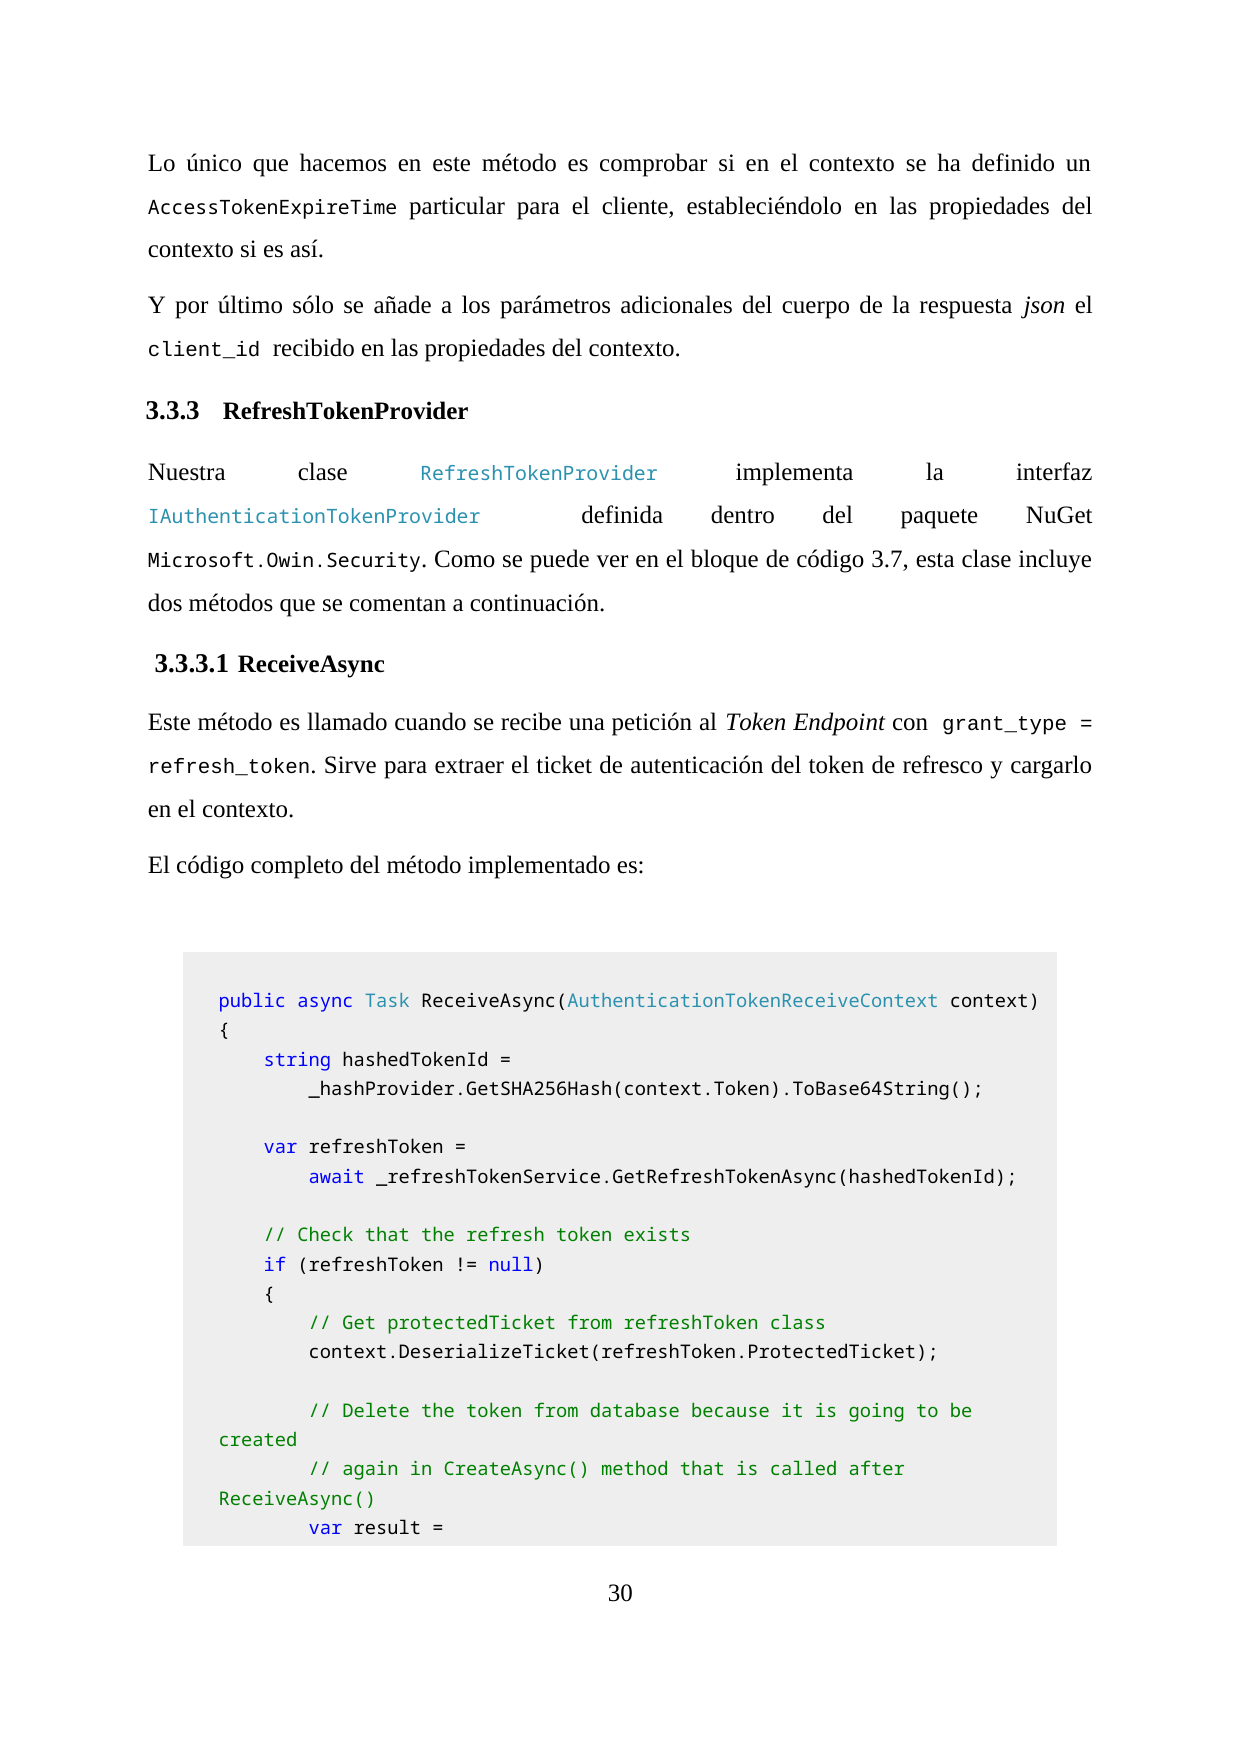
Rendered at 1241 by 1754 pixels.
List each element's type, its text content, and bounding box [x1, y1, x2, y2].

subtitle RefreshTokenProvider [139, 394, 1093, 425]
text Y por último sólo se añade a los parámetros adicionales del cuerpo de la respuesta json el client_id recibido en las propiedades del contexto. [148, 290, 1093, 362]
text El código completo del método implementado es: [148, 850, 1093, 879]
table_header public async Task ReceiveAsync(AuthenticationTokenReceiveContext context) { string hashedTokenId = _hashProvider.GetSHA256Hash(context.Token).ToBase64String(); var refreshToken = await _refreshTokenService.GetRefreshTokenAsync(hashedTokenId); // Check that the refresh token exists if (refreshToken != null) { // Get protectedTicket from refreshToken class context.DeserializeTicket(refreshToken.ProtectedTicket); // Delete the token from database because it is going to be created // again in CreateAsync() method that is called after ReceiveAsync() var result = [183, 952, 1057, 1546]
subtitle ReceiveAsync [148, 647, 1093, 679]
text Este método es llamado cuando se recibe una petición al Token Endpoint con grant_type = refresh_token. Sirve para extraer el ticket de autenticación del token de refresco y cargarlo en el contexto. [148, 707, 1093, 823]
text Nuestra clase RefreshTokenProvider implementa la interfaz IAuthenticationTokenProvider definida dentro del paquete NuGet Microsoft.Owin.Security. Como se puede ver en el bloque de código 3.7, esta clase incluye dos métodos que se comentan a continuación. [148, 457, 1093, 616]
text Lo único que hacemos en este método es comprobar si en el contexto se ha definido un AccessTokenExpireTime particular para el cliente, estableciéndolo en las propiedades del contexto si es así. [148, 148, 1093, 263]
